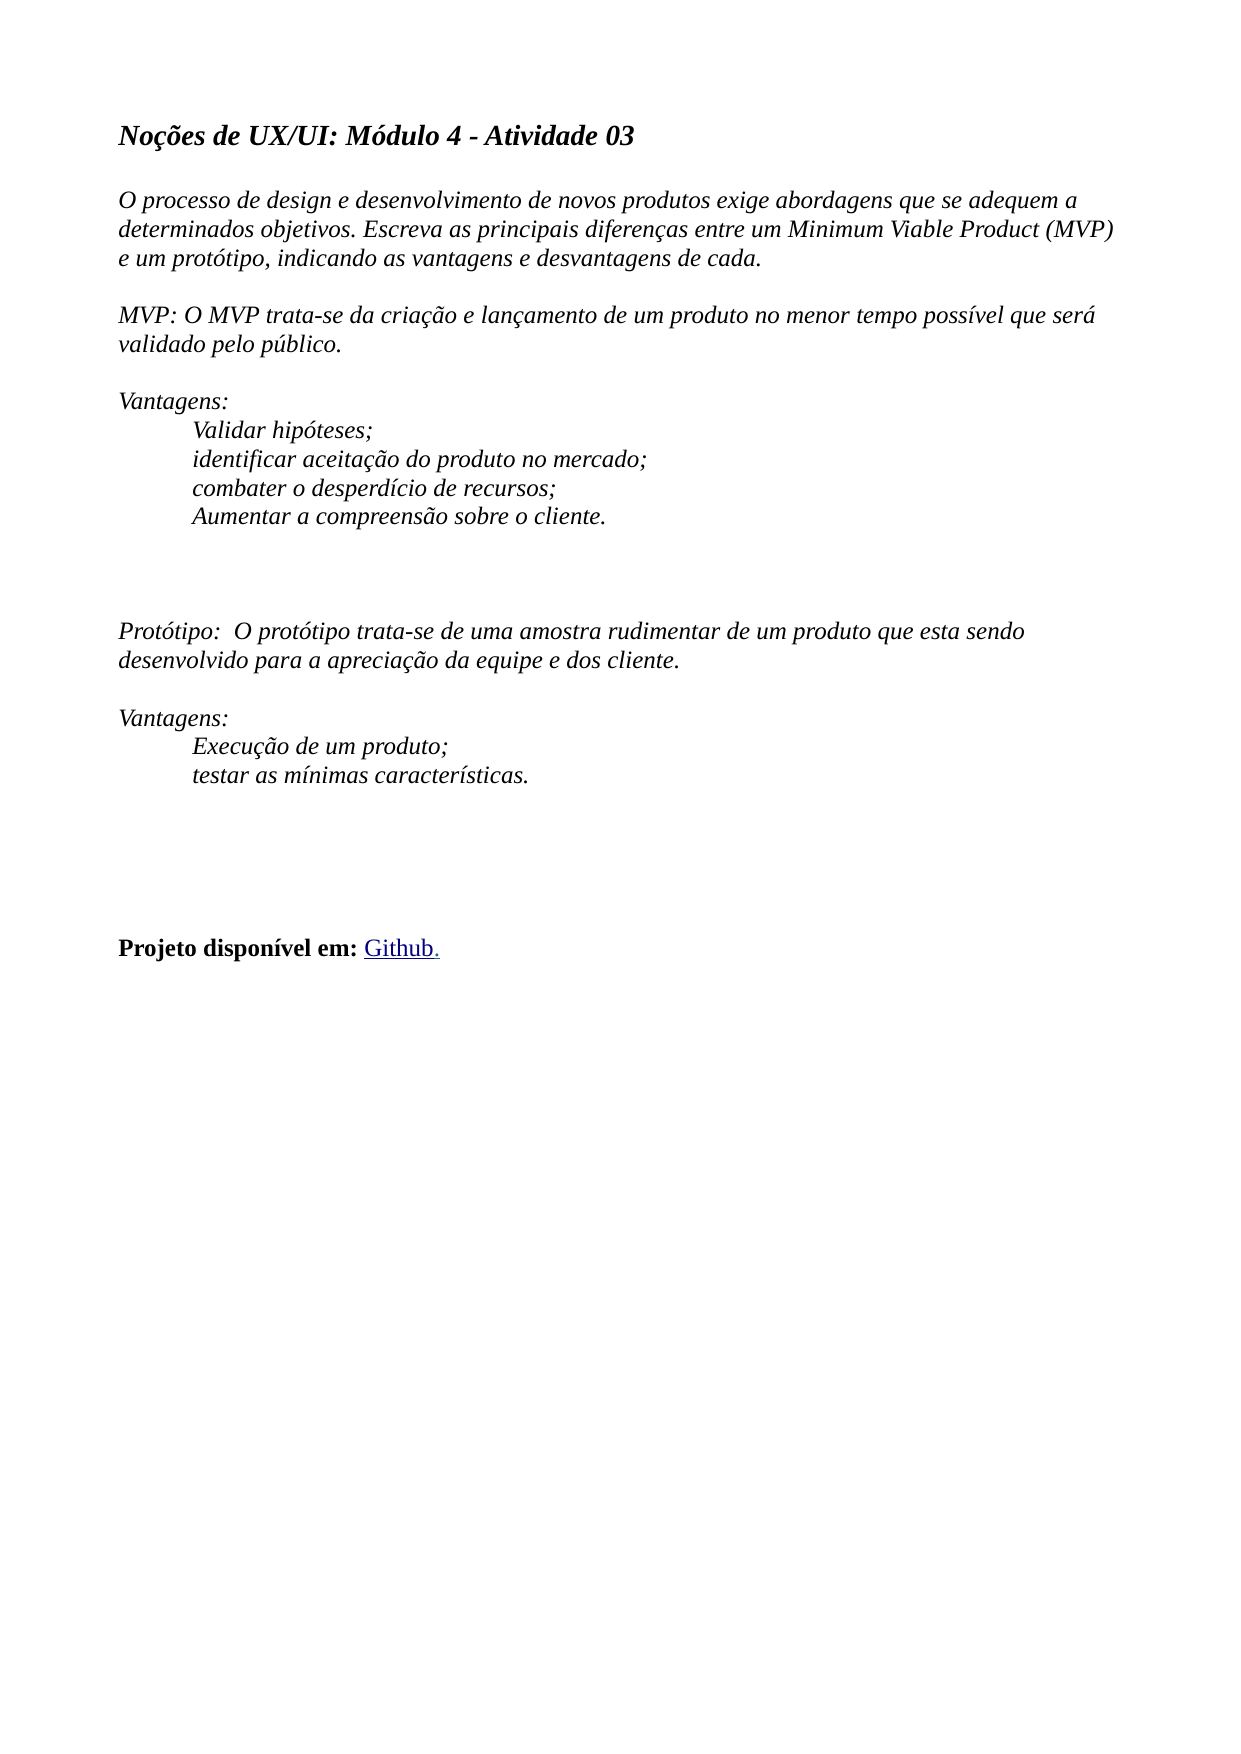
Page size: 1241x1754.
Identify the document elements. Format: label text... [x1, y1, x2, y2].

text testar as mínimas características. [118, 760, 1122, 789]
text O processo de design e desenvolvimento de novos produtos exige abordagens que se adequem a determinados objetivos. Escreva as principais diferenças entre um Minimum Viable Product (MVP) e um protótipo, indicando as vantagens e desvantagens de cada. [118, 185, 1122, 271]
text Projeto disponível em: Github. [118, 933, 1122, 961]
text Validar hipóteses; [118, 415, 1122, 444]
text Vantagens: [118, 703, 1122, 731]
text MVP: O MVP trata-se da criação e lançamento de um produto no menor tempo possível que será validado pelo público. [118, 300, 1122, 358]
text identificar aceitação do produto no mercado; [118, 444, 1122, 473]
text Noções de UX/UI: Módulo 4 - Atividade 03 [118, 118, 1122, 152]
text Execução de um produto; [118, 731, 1122, 760]
text Protótipo: O protótipo trata-se de uma amostra rudimentar de um produto que esta sendo desenvolvido para a apreciação da equipe e dos cliente. [118, 616, 1122, 674]
text Vantagens: [118, 386, 1122, 415]
text Aumentar a compreensão sobre o cliente. [118, 501, 1122, 530]
text combater o desperdício de recursos; [118, 473, 1122, 501]
